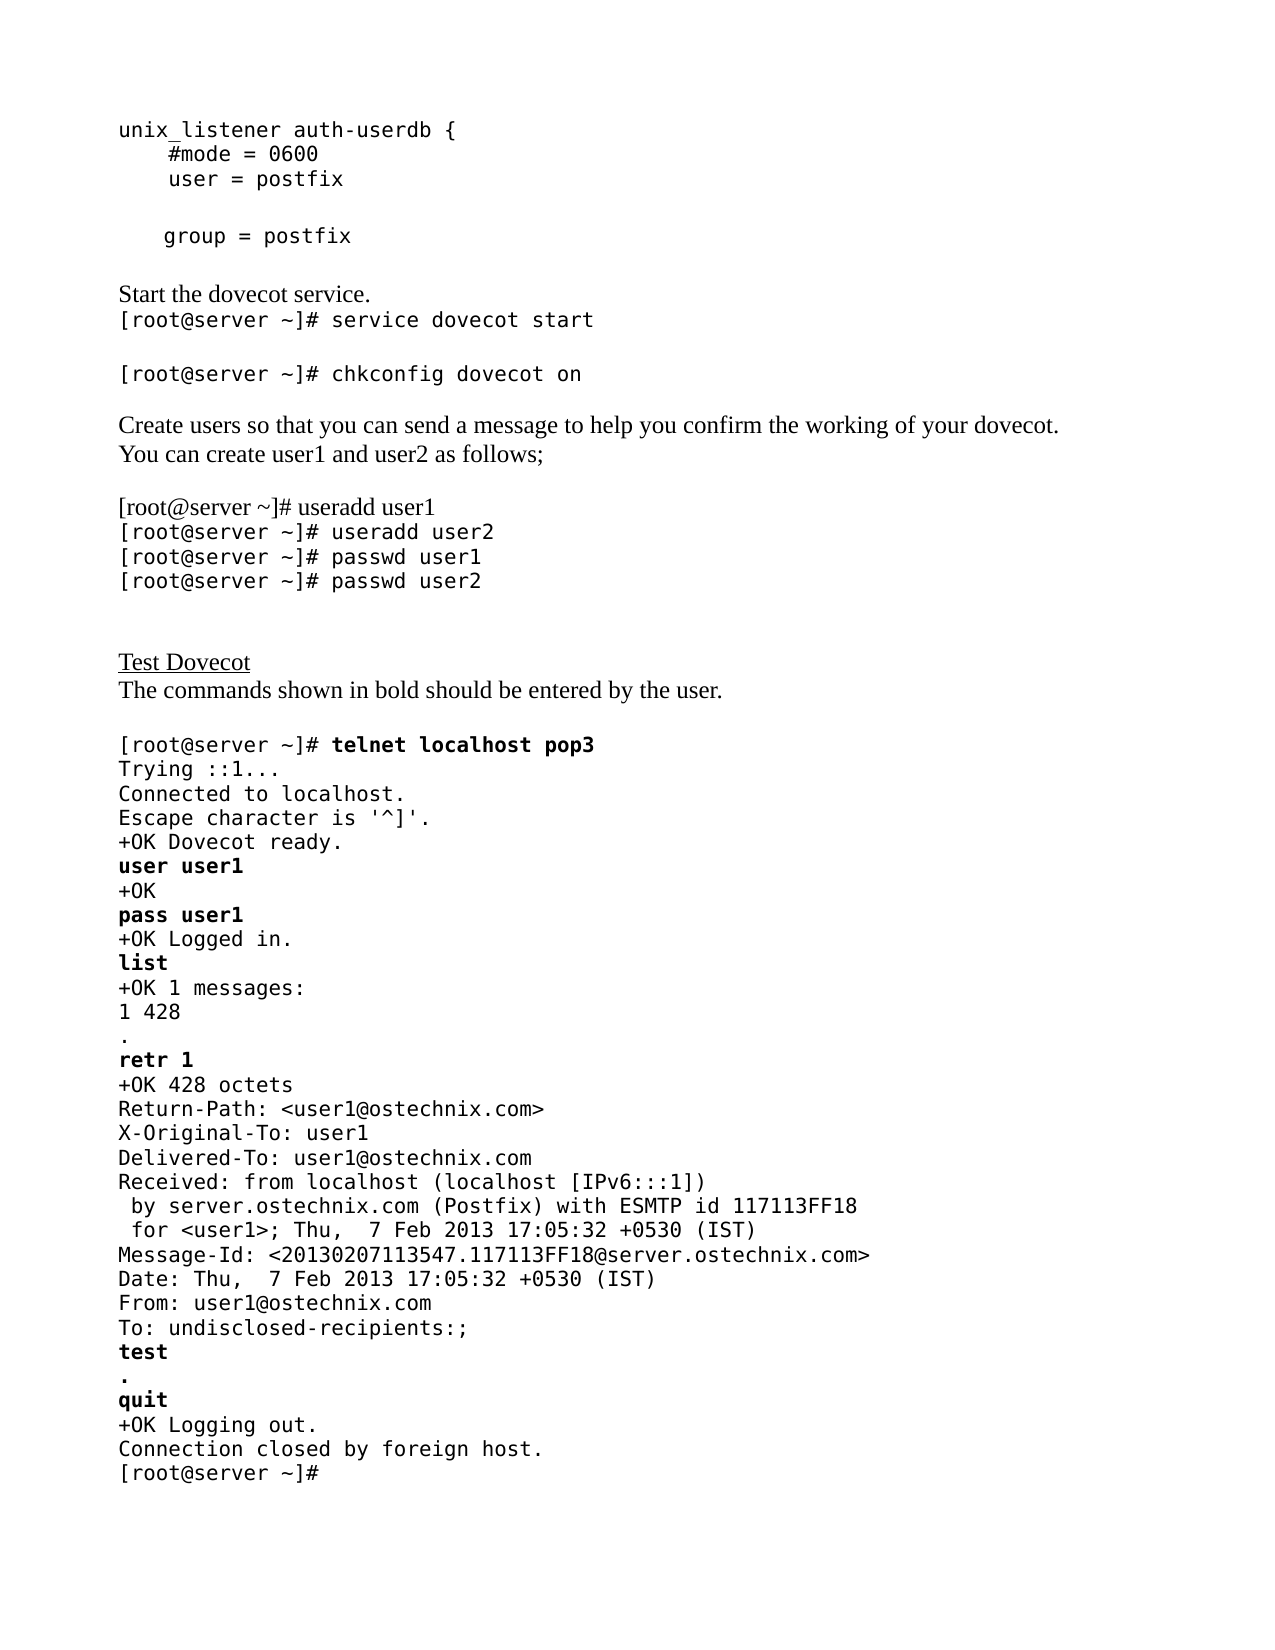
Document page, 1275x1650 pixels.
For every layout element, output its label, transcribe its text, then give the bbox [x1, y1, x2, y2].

text . [118, 1024, 1157, 1048]
text Test Dovecot [118, 647, 1157, 676]
text for <user1>; Thu, 7 Feb 2013 17:05:32 +0530 (IST) [118, 1218, 1157, 1243]
text From: user1@ostechnix.com [118, 1291, 1157, 1316]
text [root@server ~]# telnet localhost pop3 [118, 733, 1157, 757]
text [root@server ~]# service dovecot start [118, 308, 1157, 332]
text . [118, 1364, 1157, 1388]
text retr 1 [118, 1048, 1157, 1073]
text by server.ostechnix.com (Postfix) with ESMTP id 117113FF18 [118, 1194, 1157, 1218]
text +OK [118, 879, 1157, 903]
text [root@server ~]# useradd user1 [118, 492, 1157, 520]
text [root@server ~]# [118, 1461, 1157, 1485]
text +OK 428 octets [118, 1073, 1157, 1097]
text +OK 1 messages: [118, 976, 1157, 1000]
text Delivered-To: user1@ostechnix.com [118, 1146, 1157, 1170]
text Trying ::1... [118, 757, 1157, 782]
text [root@server ~]# passwd user2 [118, 569, 1157, 593]
text test [118, 1340, 1157, 1364]
text user user1 [118, 854, 1157, 879]
text +OK Logging out. [118, 1413, 1157, 1437]
text 1 428 [118, 1000, 1157, 1024]
text You can create user1 and user2 as follows; [118, 439, 1157, 468]
text [root@server ~]# chkconfig dovecot on [118, 362, 1157, 386]
text The commands shown in bold should be entered by the user. [118, 676, 1157, 704]
text list [118, 951, 1157, 976]
text group = postfix [118, 220, 1157, 249]
text Date: Thu, 7 Feb 2013 17:05:32 +0530 (IST) [118, 1267, 1157, 1291]
text [root@server ~]# passwd user1 [118, 545, 1157, 569]
text unix_listener auth-userdb { [118, 118, 1157, 142]
text user = postfix [118, 167, 1157, 191]
text Start the dovecot service. [118, 279, 1157, 308]
text Received: from localhost (localhost [IPv6:::1]) [118, 1170, 1157, 1194]
text Escape character is '^]'. [118, 806, 1157, 830]
text quit [118, 1388, 1157, 1413]
text Connected to localhost. [118, 782, 1157, 806]
text To: undisclosed-recipients:; [118, 1316, 1157, 1340]
text +OK Logged in. [118, 927, 1157, 951]
text +OK Dovecot ready. [118, 830, 1157, 854]
text [root@server ~]# useradd user2 [118, 520, 1157, 545]
text Return-Path: <user1@ostechnix.com> [118, 1097, 1157, 1121]
text X-Original-To: user1 [118, 1121, 1157, 1146]
text Create users so that you can send a message to help you confirm the working of your dovecot. [118, 410, 1157, 439]
text Connection closed by foreign host. [118, 1437, 1157, 1461]
text Message-Id: <20130207113547.117113FF18@server.ostechnix.com> [118, 1243, 1157, 1267]
text pass user1 [118, 903, 1157, 927]
text #mode = 0600 [118, 142, 1157, 167]
